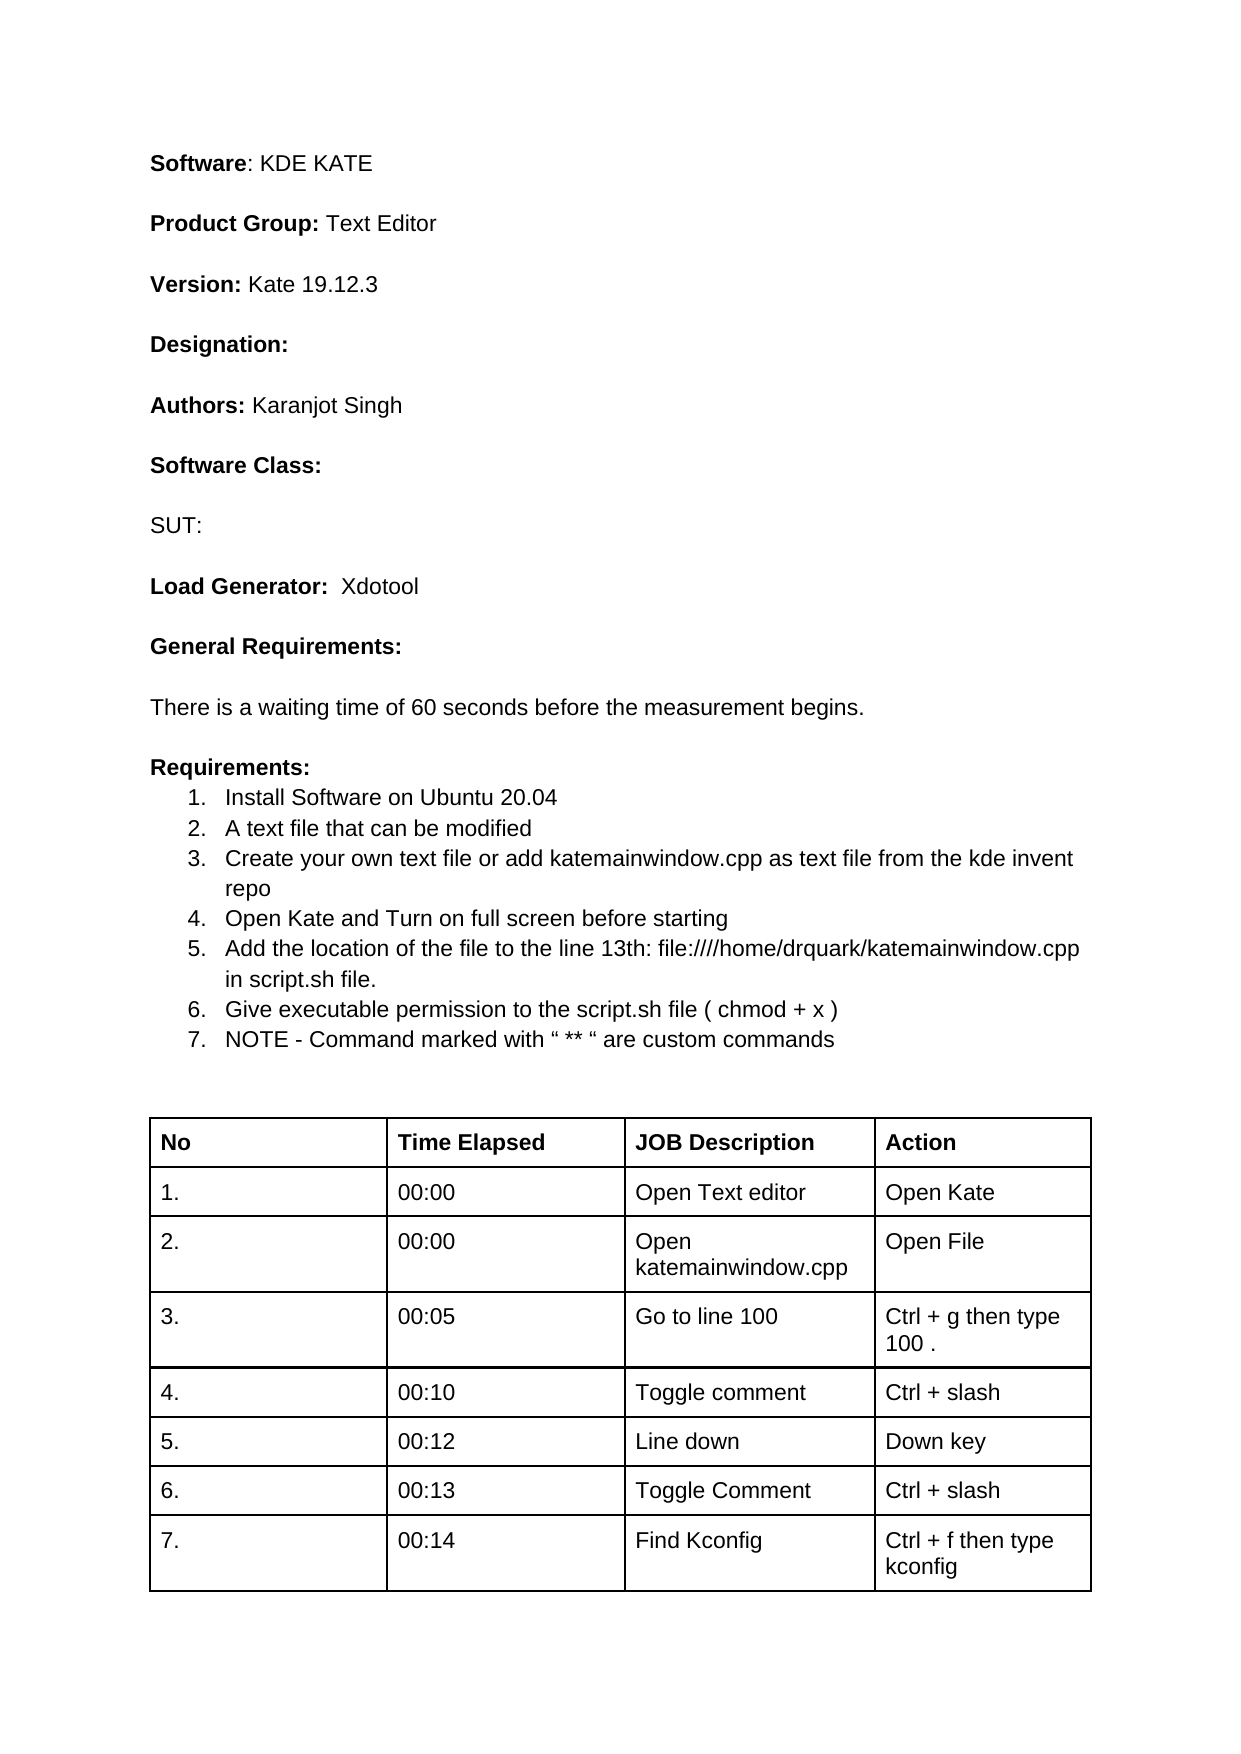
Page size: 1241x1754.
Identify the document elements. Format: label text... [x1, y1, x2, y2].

table_header JOB Description [626, 1119, 874, 1166]
table_cell Open Text editor [626, 1168, 874, 1215]
table_cell 00:00 [388, 1217, 624, 1291]
text Authors: Karanjot Singh [150, 392, 1090, 418]
table_header Time Elapsed [388, 1119, 624, 1166]
table_cell 00:14 [388, 1516, 624, 1590]
table_cell Ctrl + f then type kconfig [876, 1516, 1090, 1590]
table_cell 5. [151, 1418, 386, 1465]
text Designation: [150, 331, 1090, 358]
table_header Action [876, 1119, 1090, 1166]
list Install Software on Ubuntu 20.04 [187, 784, 1090, 811]
table_cell Open File [876, 1217, 1090, 1291]
text There is a waiting time of 60 seconds before the measurement begins. [150, 694, 1090, 720]
table_cell 7. [151, 1516, 386, 1590]
text Requirements: [150, 754, 1090, 781]
table_cell Find Kconfig [626, 1516, 874, 1590]
list Add the location of the file to the line 13th: file:////home/drquark/katemainwindow.cpp in script.sh file. [187, 935, 1090, 992]
table_cell Go to line 100 [626, 1293, 874, 1366]
table_cell Down key [876, 1418, 1090, 1465]
table_cell Ctrl + slash [876, 1369, 1090, 1416]
text General Requirements: [150, 633, 1090, 660]
text Load Generator: Xdotool [150, 573, 1090, 599]
table_cell Toggle Comment [626, 1467, 874, 1514]
table_cell 1. [151, 1168, 386, 1215]
table_cell Ctrl + slash [876, 1467, 1090, 1514]
text SUT: [150, 512, 1090, 539]
text Version: Kate 19.12.3 [150, 271, 1090, 297]
table_cell Ctrl + g then type 100 . [876, 1293, 1090, 1366]
table_cell 00:00 [388, 1168, 624, 1215]
table_cell 2. [151, 1217, 386, 1291]
table_cell Open katemainwindow.cpp [626, 1217, 874, 1291]
table_cell 4. [151, 1369, 386, 1416]
list Give executable permission to the script.sh file ( chmod + x ) [187, 996, 1090, 1022]
table_cell 6. [151, 1467, 386, 1514]
list Open Kate and Turn on full screen before starting [187, 905, 1090, 932]
table_cell Open Kate [876, 1168, 1090, 1215]
text Software Class: [150, 452, 1090, 478]
table_cell Line down [626, 1418, 874, 1465]
text Software: KDE KATE [150, 150, 1090, 176]
table_cell 3. [151, 1293, 386, 1366]
list NOTE - Command marked with “ ** “ are custom commands [187, 1026, 1090, 1052]
table_cell 00:13 [388, 1467, 624, 1514]
table_header No [151, 1119, 386, 1166]
table_cell 00:10 [388, 1369, 624, 1416]
list Create your own text file or add katemainwindow.cpp as text file from the kde invent repo [187, 845, 1090, 901]
table_cell Toggle comment [626, 1369, 874, 1416]
table_cell 00:05 [388, 1293, 624, 1366]
list A text file that can be modified [187, 814, 1090, 841]
text Product Group: Text Editor [150, 210, 1090, 237]
table_cell 00:12 [388, 1418, 624, 1465]
